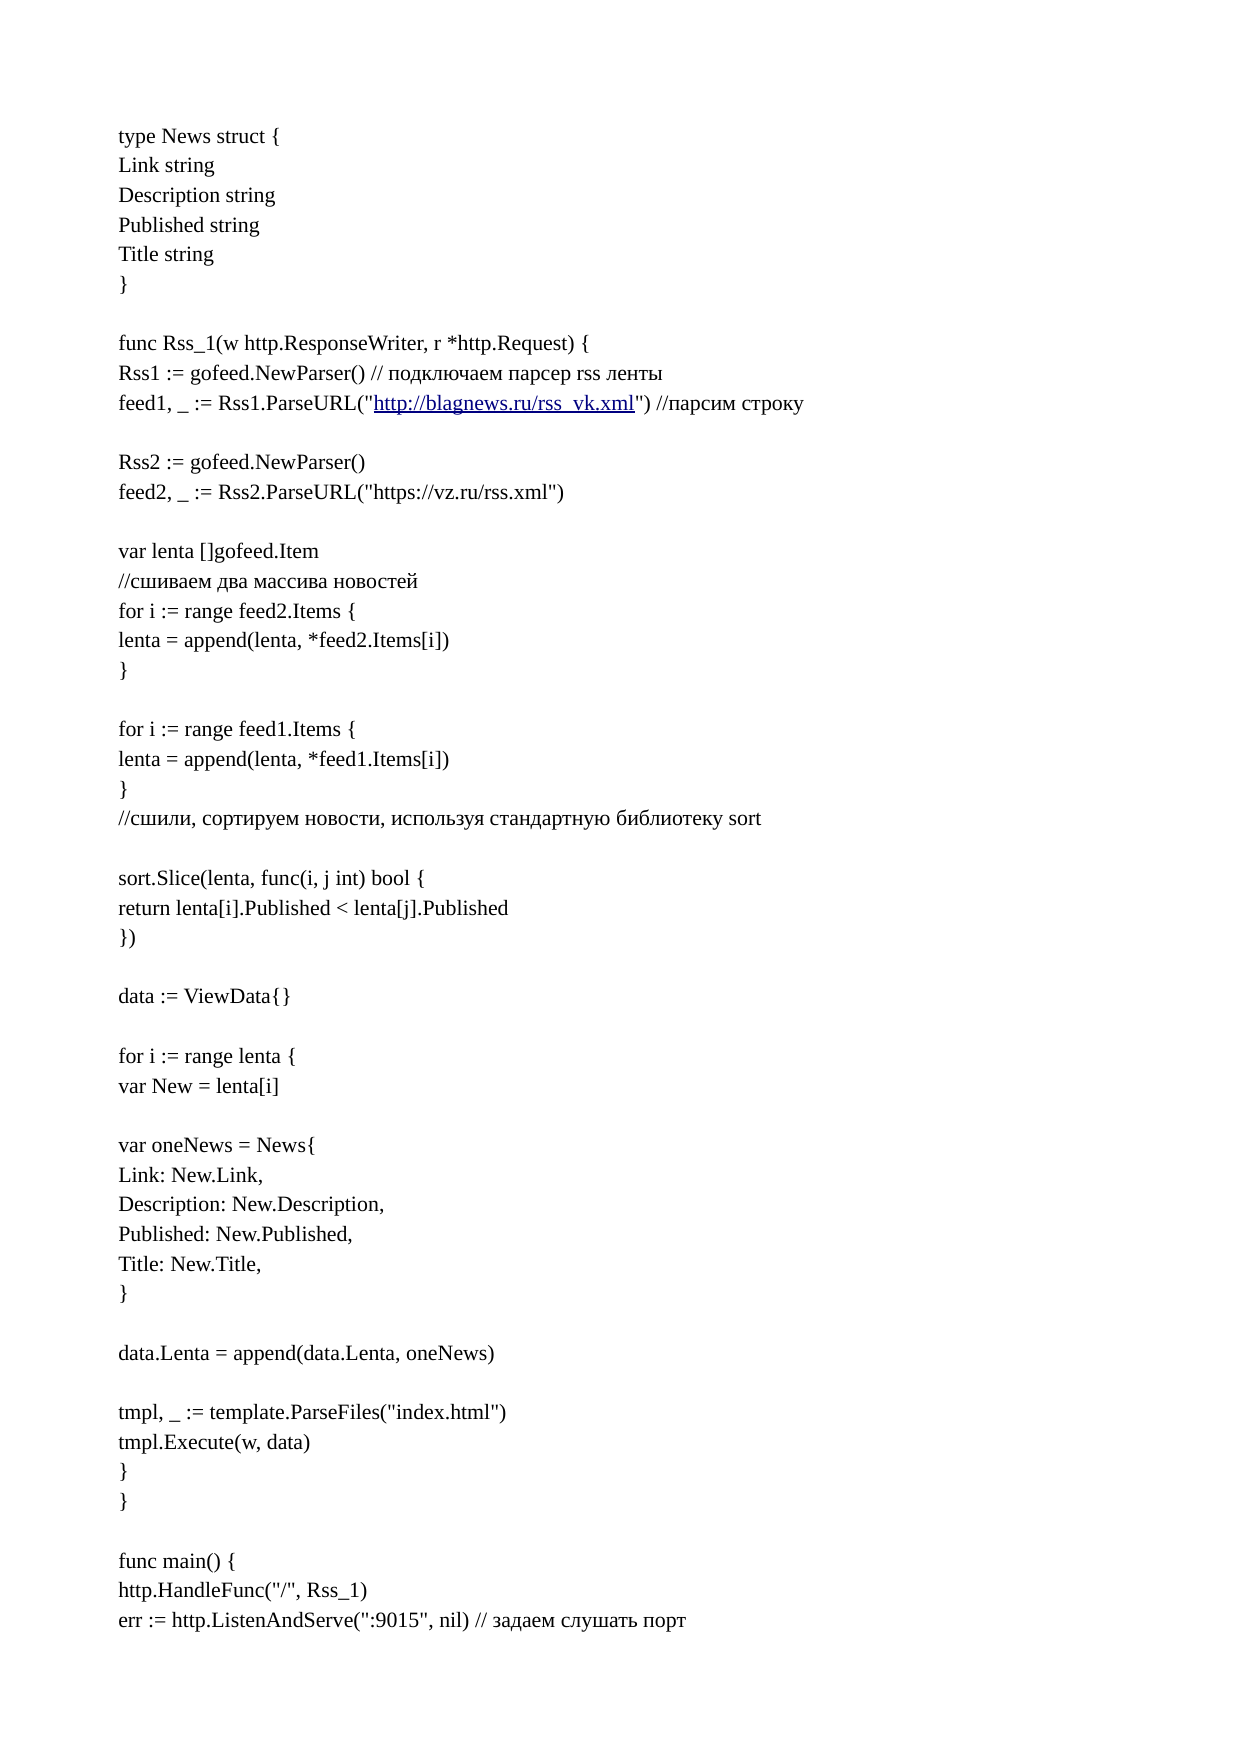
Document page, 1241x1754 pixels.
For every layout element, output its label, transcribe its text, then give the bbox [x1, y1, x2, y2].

text err := http.ListenAndServe(":9015", nil) // задаем слушать порт [118, 1602, 1122, 1632]
text } [118, 652, 1122, 682]
text tmpl, _ := template.ParseFiles("index.html") [118, 1395, 1122, 1424]
text //сшиваем два массива новостей [118, 563, 1122, 593]
text http.HandleFunc("/", Rss_1) [118, 1573, 1122, 1602]
text Link: New.Link, [118, 1157, 1122, 1187]
text Description: New.Description, [118, 1187, 1122, 1217]
text lenta = append(lenta, *feed2.Items[i]) [118, 623, 1122, 652]
text for i := range feed2.Items { [118, 593, 1122, 623]
text for i := range lenta { [118, 1038, 1122, 1068]
text Title string [118, 237, 1122, 267]
text var lenta []gofeed.Item [118, 534, 1122, 563]
text data.Lenta = append(data.Lenta, oneNews) [118, 1335, 1122, 1365]
text sort.Slice(lenta, func(i, j int) bool { [118, 860, 1122, 890]
text } [118, 771, 1122, 801]
text Published string [118, 207, 1122, 237]
text func Rss_1(w http.ResponseWriter, r *http.Request) { [118, 326, 1122, 356]
text Published: New.Published, [118, 1217, 1122, 1246]
text var oneNews = News{ [118, 1127, 1122, 1157]
text tmpl.Execute(w, data) [118, 1424, 1122, 1454]
text //сшили, сортируем новости, используя стандартную библиотеку sort [118, 801, 1122, 831]
text }) [118, 920, 1122, 949]
text for i := range feed1.Items { [118, 712, 1122, 742]
text } [118, 267, 1122, 296]
text Link string [118, 148, 1122, 177]
text Title: New.Title, [118, 1246, 1122, 1276]
text } [118, 1484, 1122, 1513]
text Rss2 := gofeed.NewParser() [118, 445, 1122, 474]
text var New = lenta[i] [118, 1068, 1122, 1098]
text feed1, _ := Rss1.ParseURL("http://blagnews.ru/rss_vk.xml") //парсим строку [118, 385, 1122, 415]
text func main() { [118, 1543, 1122, 1573]
text type News struct { [118, 118, 1122, 148]
text return lenta[i].Published < lenta[j].Published [118, 890, 1122, 920]
text Description string [118, 177, 1122, 207]
text Rss1 := gofeed.NewParser() // подключаем парсер rss ленты [118, 356, 1122, 385]
text data := ViewData{} [118, 979, 1122, 1009]
text } [118, 1276, 1122, 1306]
text feed2, _ := Rss2.ParseURL("https://vz.ru/rss.xml") [118, 474, 1122, 504]
text lenta = append(lenta, *feed1.Items[i]) [118, 742, 1122, 771]
text } [118, 1454, 1122, 1484]
